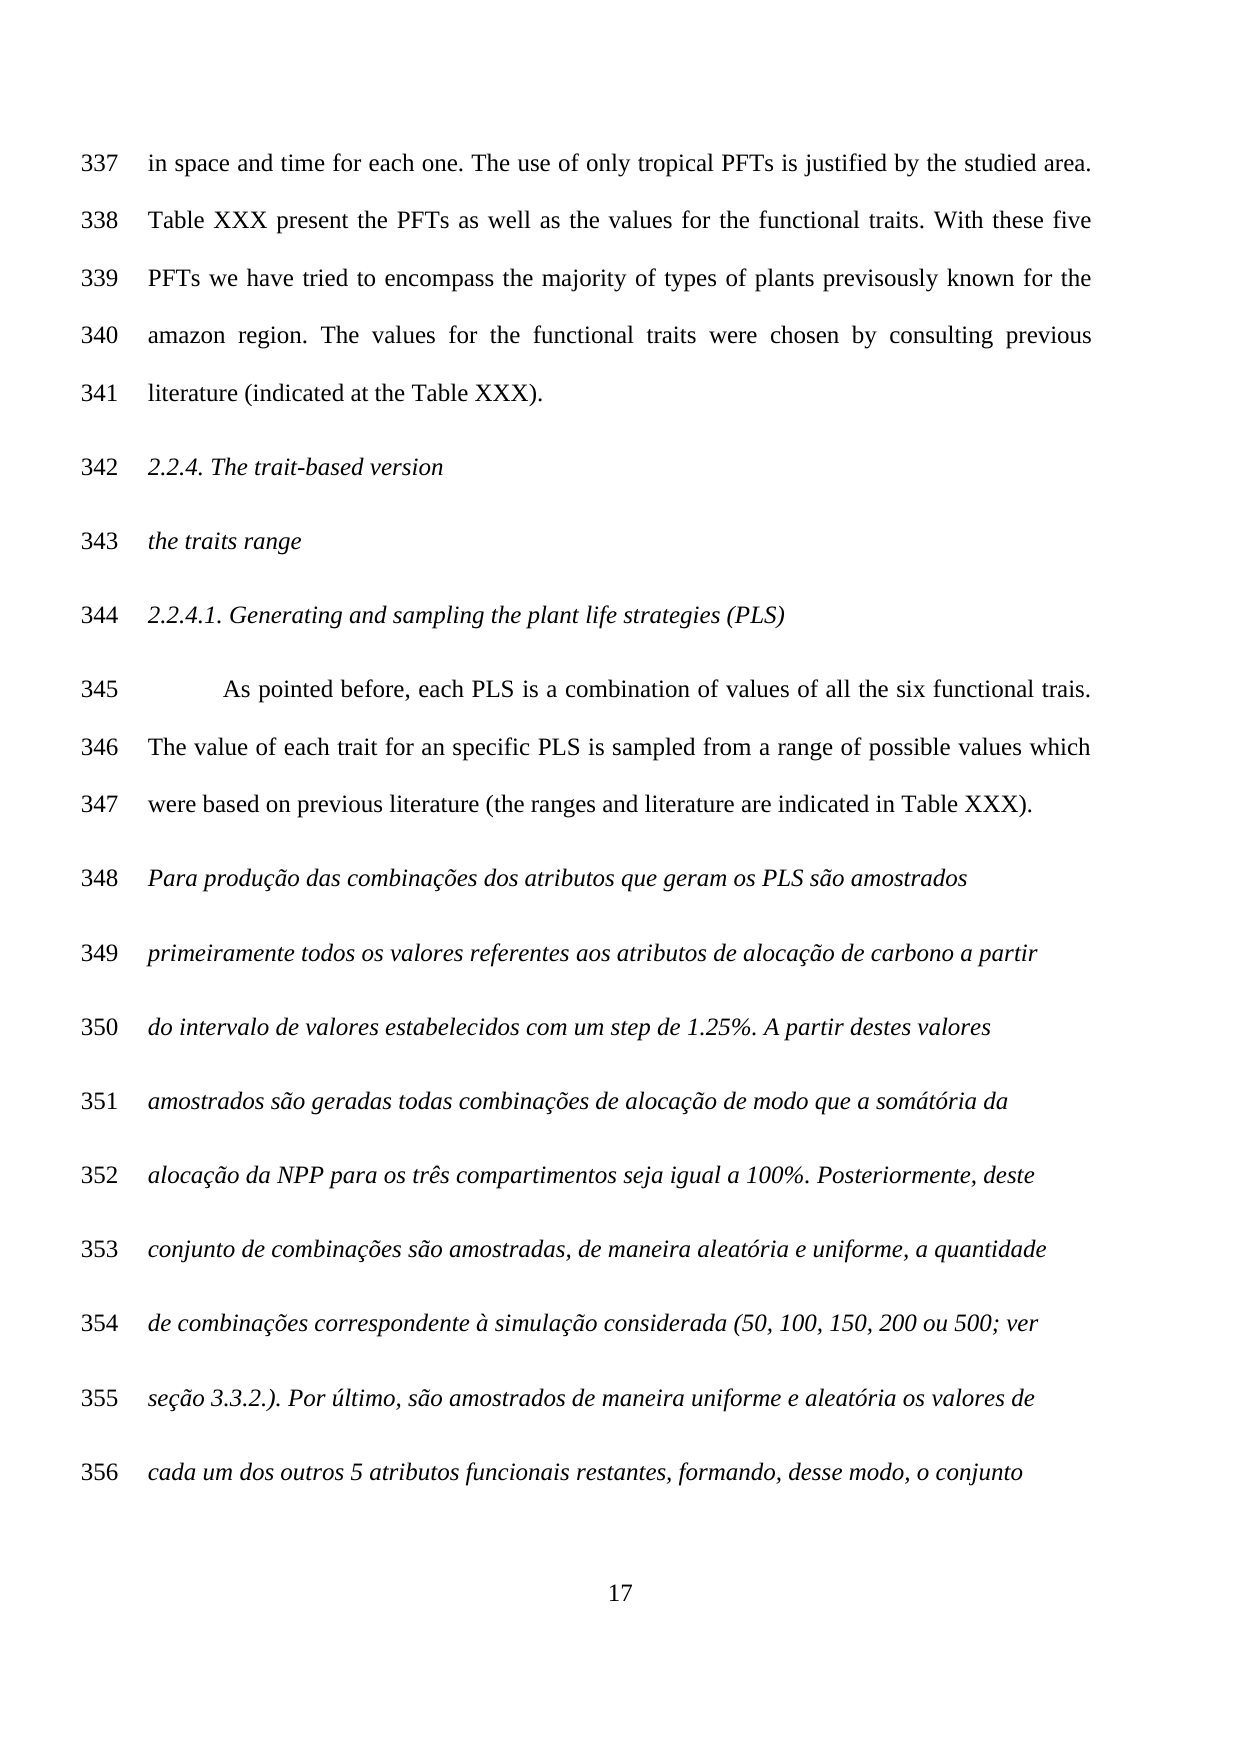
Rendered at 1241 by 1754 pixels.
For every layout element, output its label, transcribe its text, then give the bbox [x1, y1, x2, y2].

text 2.2.4. The trait-based version [148, 452, 1093, 481]
text 2.2.4.1. Generating and sampling the plant life strategies (PLS) [148, 600, 1093, 629]
text do intervalo de valores estabelecidos com um step de 1.25%. A partir destes valores [148, 1012, 1093, 1041]
text the traits range [148, 526, 1093, 555]
text cada um dos outros 5 atributos funcionais restantes, formando, desse modo, o conjunto [148, 1457, 1093, 1486]
text in space and time for each one. The use of only tropical PFTs is justified by the studied area. Table XXX present the PFTs as well as the values for the functional traits. With these five PFTs we have tried to encompass the majority of types of plants previsously known for the amazon region. The values for the functional traits were chosen by consulting previous literature (indicated at the Table XXX). [148, 148, 1093, 406]
text primeiramente todos os valores referentes aos atributos de alocação de carbono a partir [148, 938, 1093, 966]
text alocação da NPP para os três compartimentos seja igual a 100%. Posteriormente, deste [148, 1160, 1093, 1189]
text conjunto de combinações são amostradas, de maneira aleatória e uniforme, a quantidade [148, 1234, 1093, 1263]
text de combinações correspondente à simulação considerada (50, 100, 150, 200 ou 500; ver [148, 1308, 1093, 1337]
text As pointed before, each PLS is a combination of values of all the six functional trais. The value of each trait for an specific PLS is sampled from a range of possible values which were based on previous literature (the ranges and literature are indicated in Table XXX). [148, 674, 1093, 818]
text seção 3.3.2.). Por último, são amostrados de maneira uniforme e aleatória os valores de [148, 1383, 1093, 1411]
text Para produção das combinações dos atributos que geram os PLS são amostrados [148, 863, 1093, 892]
text amostrados são geradas todas combinações de alocação de modo que a somátória da [148, 1086, 1093, 1115]
